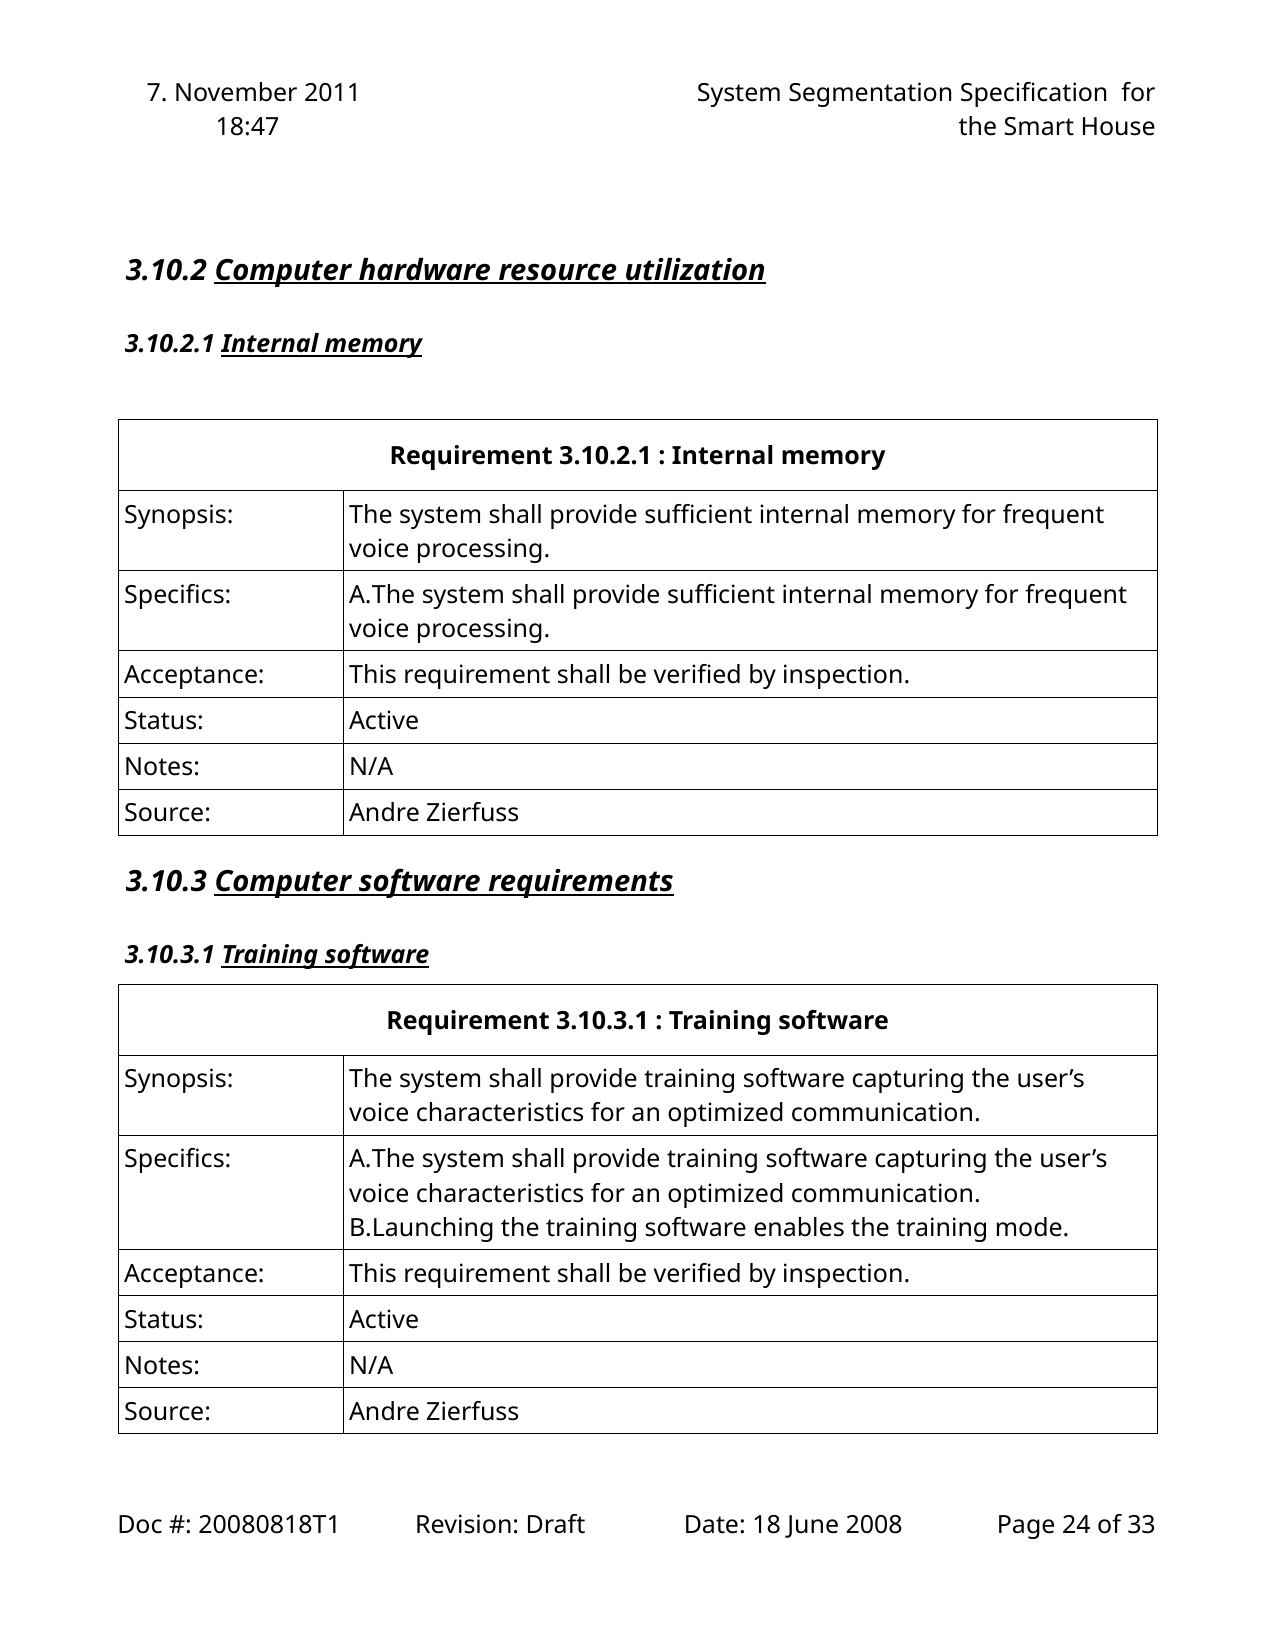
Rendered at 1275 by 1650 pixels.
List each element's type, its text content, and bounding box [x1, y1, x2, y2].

table_cell This requirement shall be verified by inspection. [344, 651, 1157, 696]
table_cell Source: [119, 1388, 343, 1433]
subtitle Internal memory [118, 326, 1157, 360]
table_cell Notes: [119, 1342, 343, 1387]
table_cell N/A [344, 744, 1157, 788]
table_cell The system shall provide sufficient internal memory for frequent voice processing. [344, 571, 1157, 650]
table_cell Source: [119, 790, 343, 834]
table_cell Andre Zierfuss [344, 1388, 1157, 1433]
subtitle Training software [118, 937, 1157, 971]
table_cell This requirement shall be verified by inspection. [344, 1250, 1157, 1295]
table_header Requirement 3.10.3.1 : Training software [119, 985, 1157, 1055]
table_cell Active [344, 698, 1157, 742]
table_cell Status: [119, 1296, 343, 1341]
table_cell The system shall provide training software capturing the user’s voice characteristics for an optimized communication. Launching the training software enables the training mode. [344, 1136, 1157, 1249]
table_cell Acceptance: [119, 1250, 343, 1295]
subtitle Computer software requirements [118, 860, 1157, 900]
table_cell N/A [344, 1342, 1157, 1387]
table_cell Andre Zierfuss [344, 790, 1157, 834]
table_cell Acceptance: [119, 651, 343, 696]
table_cell Notes: [119, 744, 343, 788]
table_cell Synopsis: [119, 1056, 343, 1135]
table_cell The system shall provide training software capturing the user’s voice characteristics for an optimized communication. [344, 1056, 1157, 1135]
table_cell The system shall provide sufficient internal memory for frequent voice processing. [344, 491, 1157, 570]
subtitle Computer hardware resource utilization [118, 249, 1157, 288]
table_cell Active [344, 1296, 1157, 1341]
table_cell Specifics: [119, 1136, 343, 1249]
table_cell Synopsis: [119, 491, 343, 570]
table_header Requirement 3.10.2.1 : Internal memory [119, 420, 1157, 490]
table_cell Status: [119, 698, 343, 742]
table_cell Specifics: [119, 571, 343, 650]
